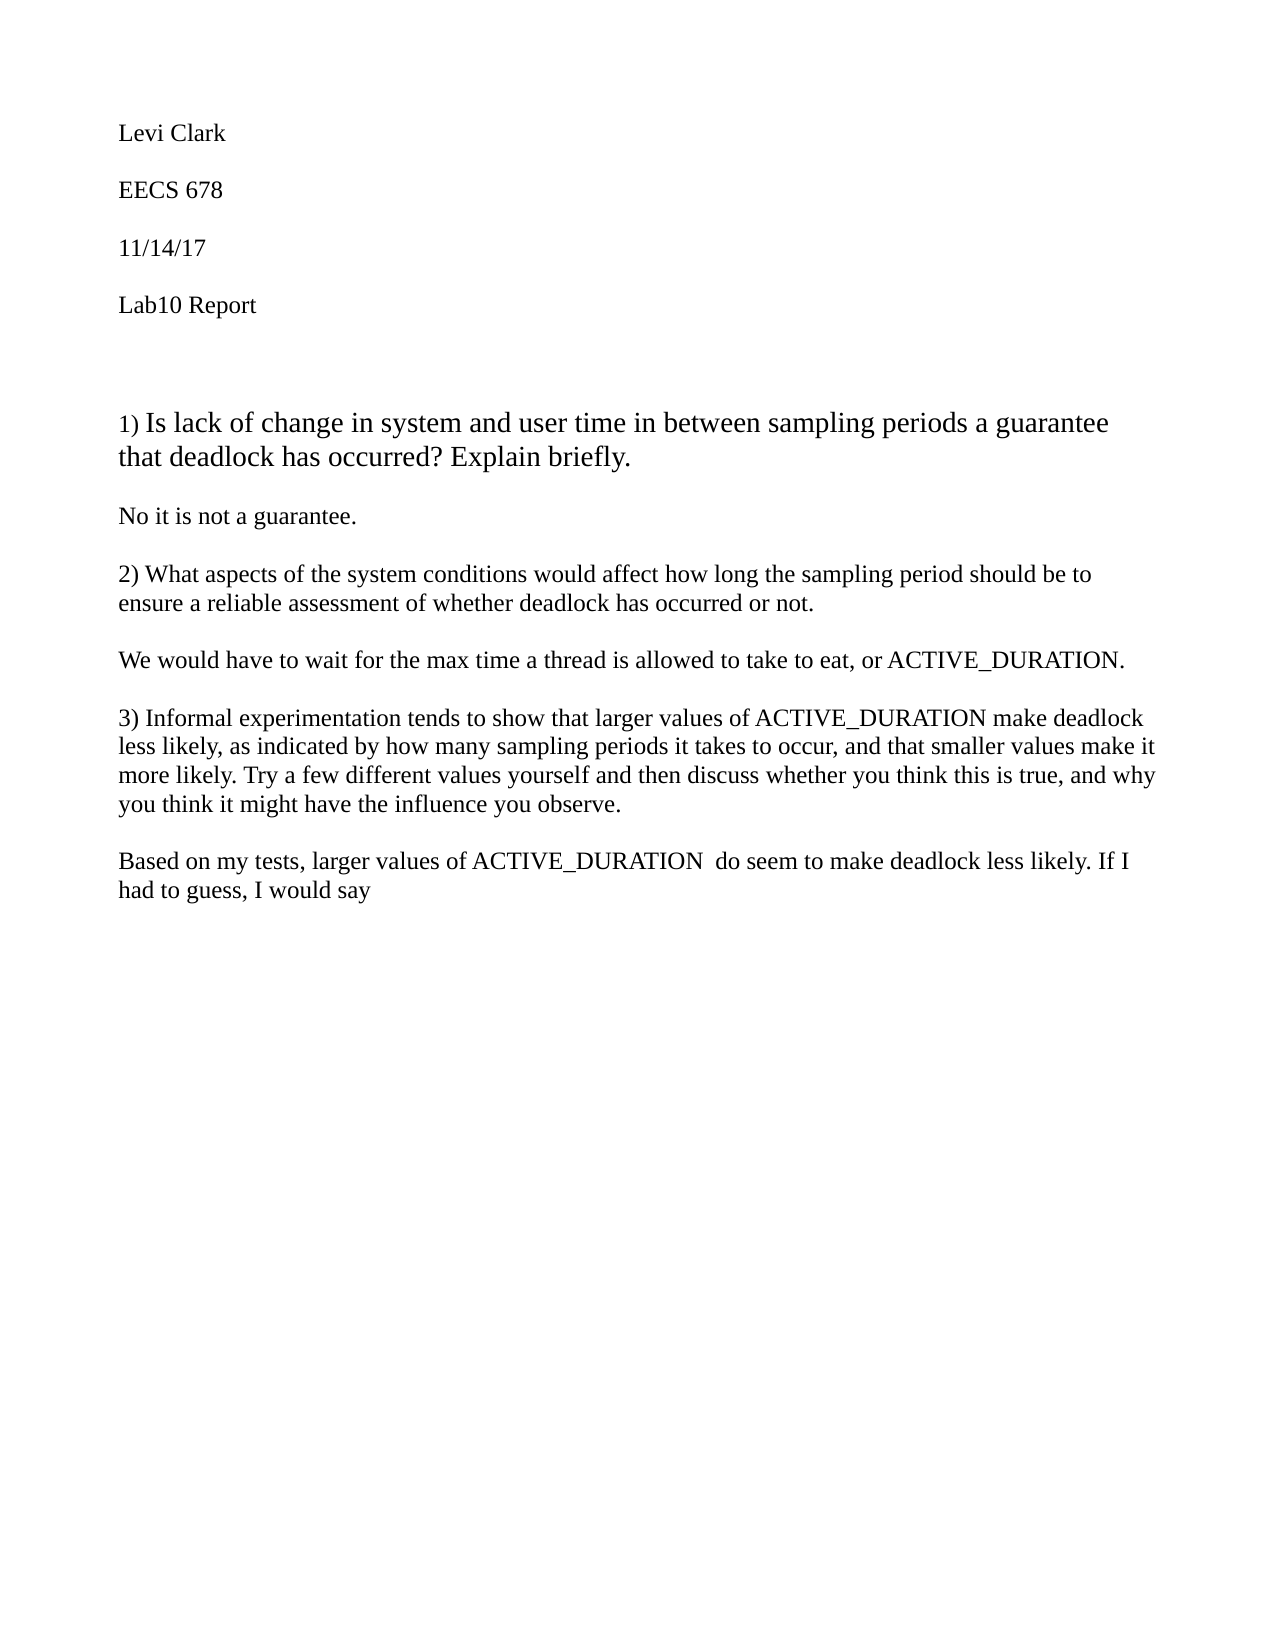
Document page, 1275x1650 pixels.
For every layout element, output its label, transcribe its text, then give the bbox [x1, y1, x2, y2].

text Lab10 Report [118, 291, 1157, 319]
text 1) Is lack of change in system and user time in between sampling periods a guarantee that deadlock has occurred? Explain briefly. [118, 406, 1157, 473]
text We would have to wait for the max time a thread is allowed to take to eat, or ACTIVE_DURATION. [118, 645, 1157, 674]
text 2) What aspects of the system conditions would affect how long the sampling period should be to ensure a reliable assessment of whether deadlock has occurred or not. [118, 559, 1157, 616]
text EECS 678 [118, 176, 1157, 204]
text Levi Clark [118, 118, 1157, 147]
text No it is not a guarantee. [118, 501, 1157, 530]
text Based on my tests, larger values of ACTIVE_DURATION do seem to make deadlock less likely. If I had to guess, I would say [118, 846, 1157, 904]
text 11/14/17 [118, 233, 1157, 262]
text 3) Informal experimentation tends to show that larger values of ACTIVE_DURATION make deadlock less likely, as indicated by how many sampling periods it takes to occur, and that smaller values make it more likely. Try a few different values yourself and then discuss whether you think this is true, and why you think it might have the influence you observe. [118, 703, 1157, 818]
